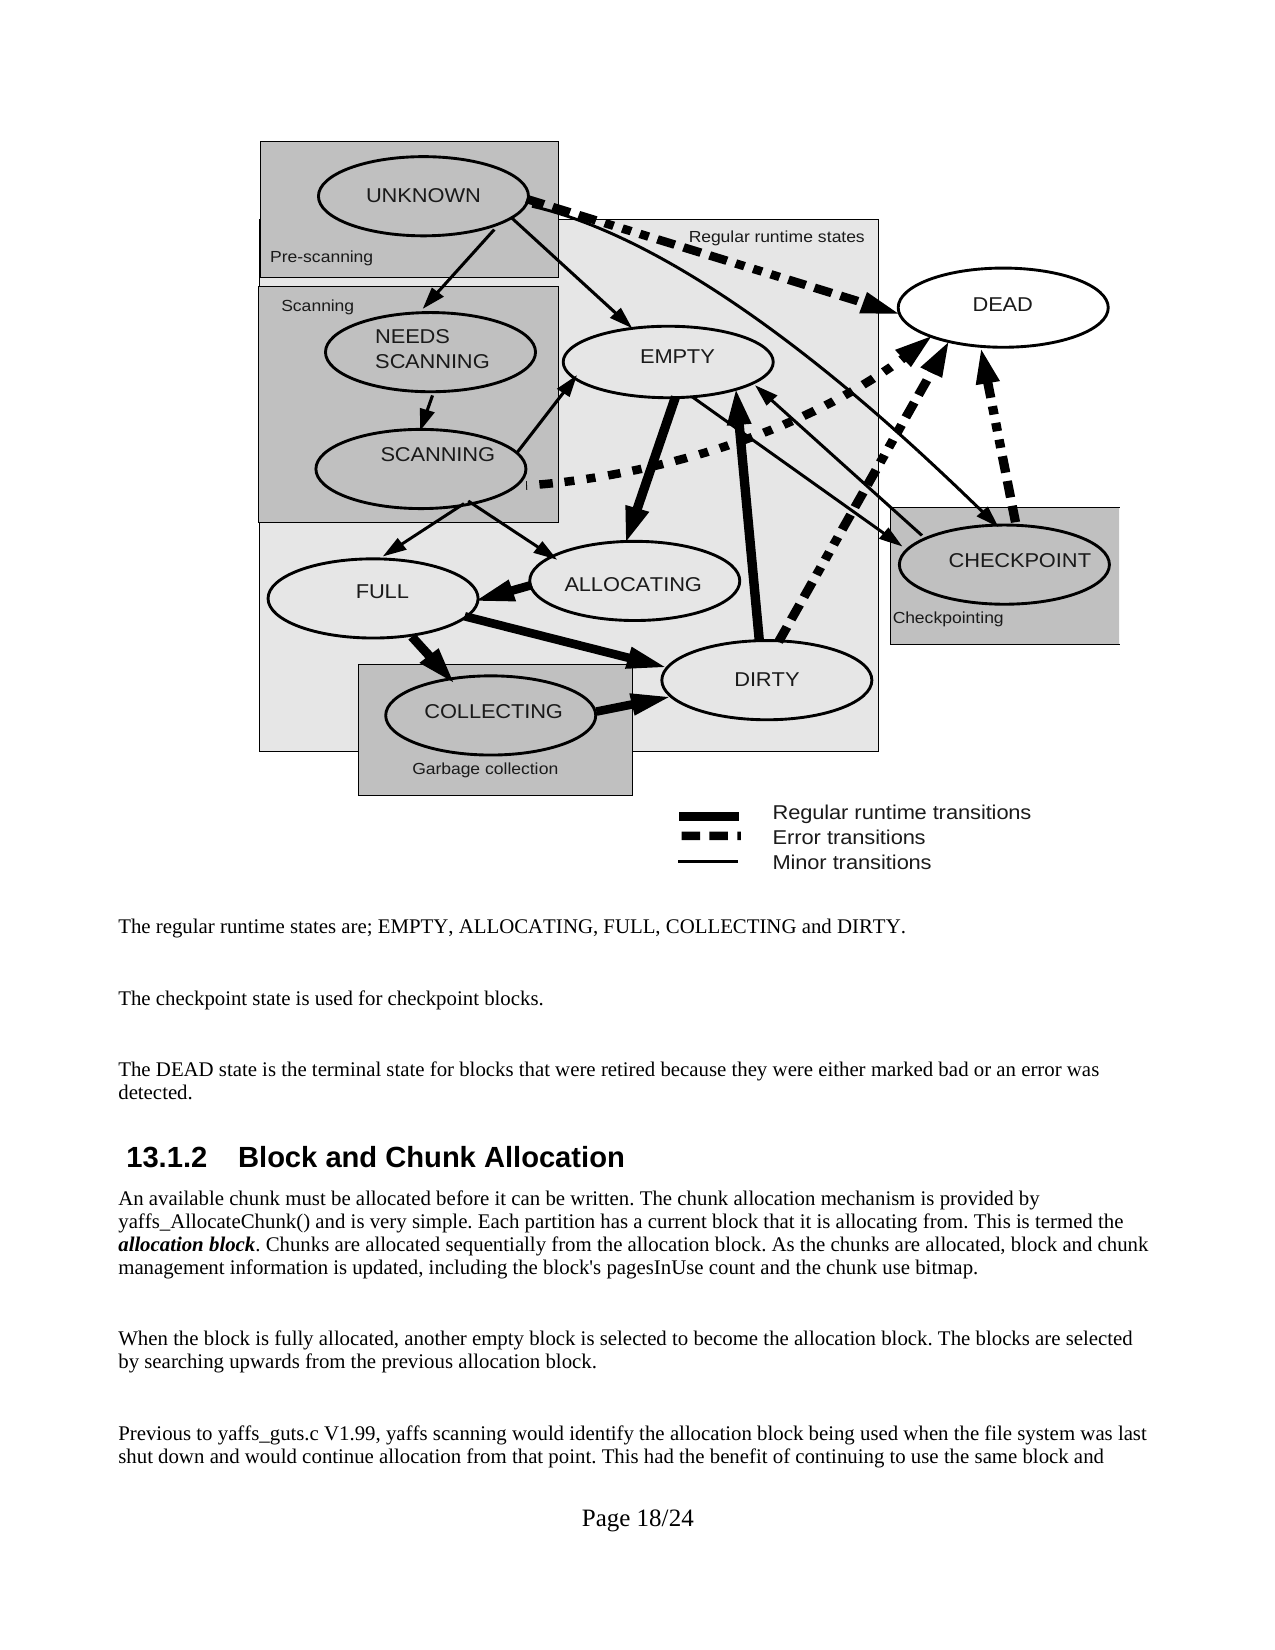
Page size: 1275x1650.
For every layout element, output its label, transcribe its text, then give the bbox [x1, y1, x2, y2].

subtitle Block and Chunk Allocation [118, 1141, 1157, 1174]
text An available chunk must be allocated before it can be written. The chunk allocation mechanism is provided by yaffs_AllocateChunk() and is very simple. Each partition has a current block that it is allocating from. This is termed the allocation block. Chunks are allocated sequentially from the allocation block. As the chunks are allocated, block and chunk management information is updated, including the block's pagesInUse count and the chunk use bitmap. [118, 1186, 1157, 1279]
text The regular runtime states are; EMPTY, ALLOCATING, FULL, COLLECTING and DIRTY. [118, 118, 1157, 938]
text The checkpoint state is used for checkpoint blocks. [118, 986, 1157, 1009]
text Previous to yaffs_guts.c V1.99, yaffs scanning would identify the allocation block being used when the file system was last shut down and would continue allocation from that point. This had the benefit of continuing to use the same block and [118, 1421, 1157, 1468]
text The DEAD state is the terminal state for blocks that were retired because they were either marked bad or an error was detected. [118, 1058, 1157, 1104]
text When the block is fully allocated, another empty block is selected to become the allocation block. The blocks are selected by searching upwards from the previous allocation block. [118, 1327, 1157, 1373]
